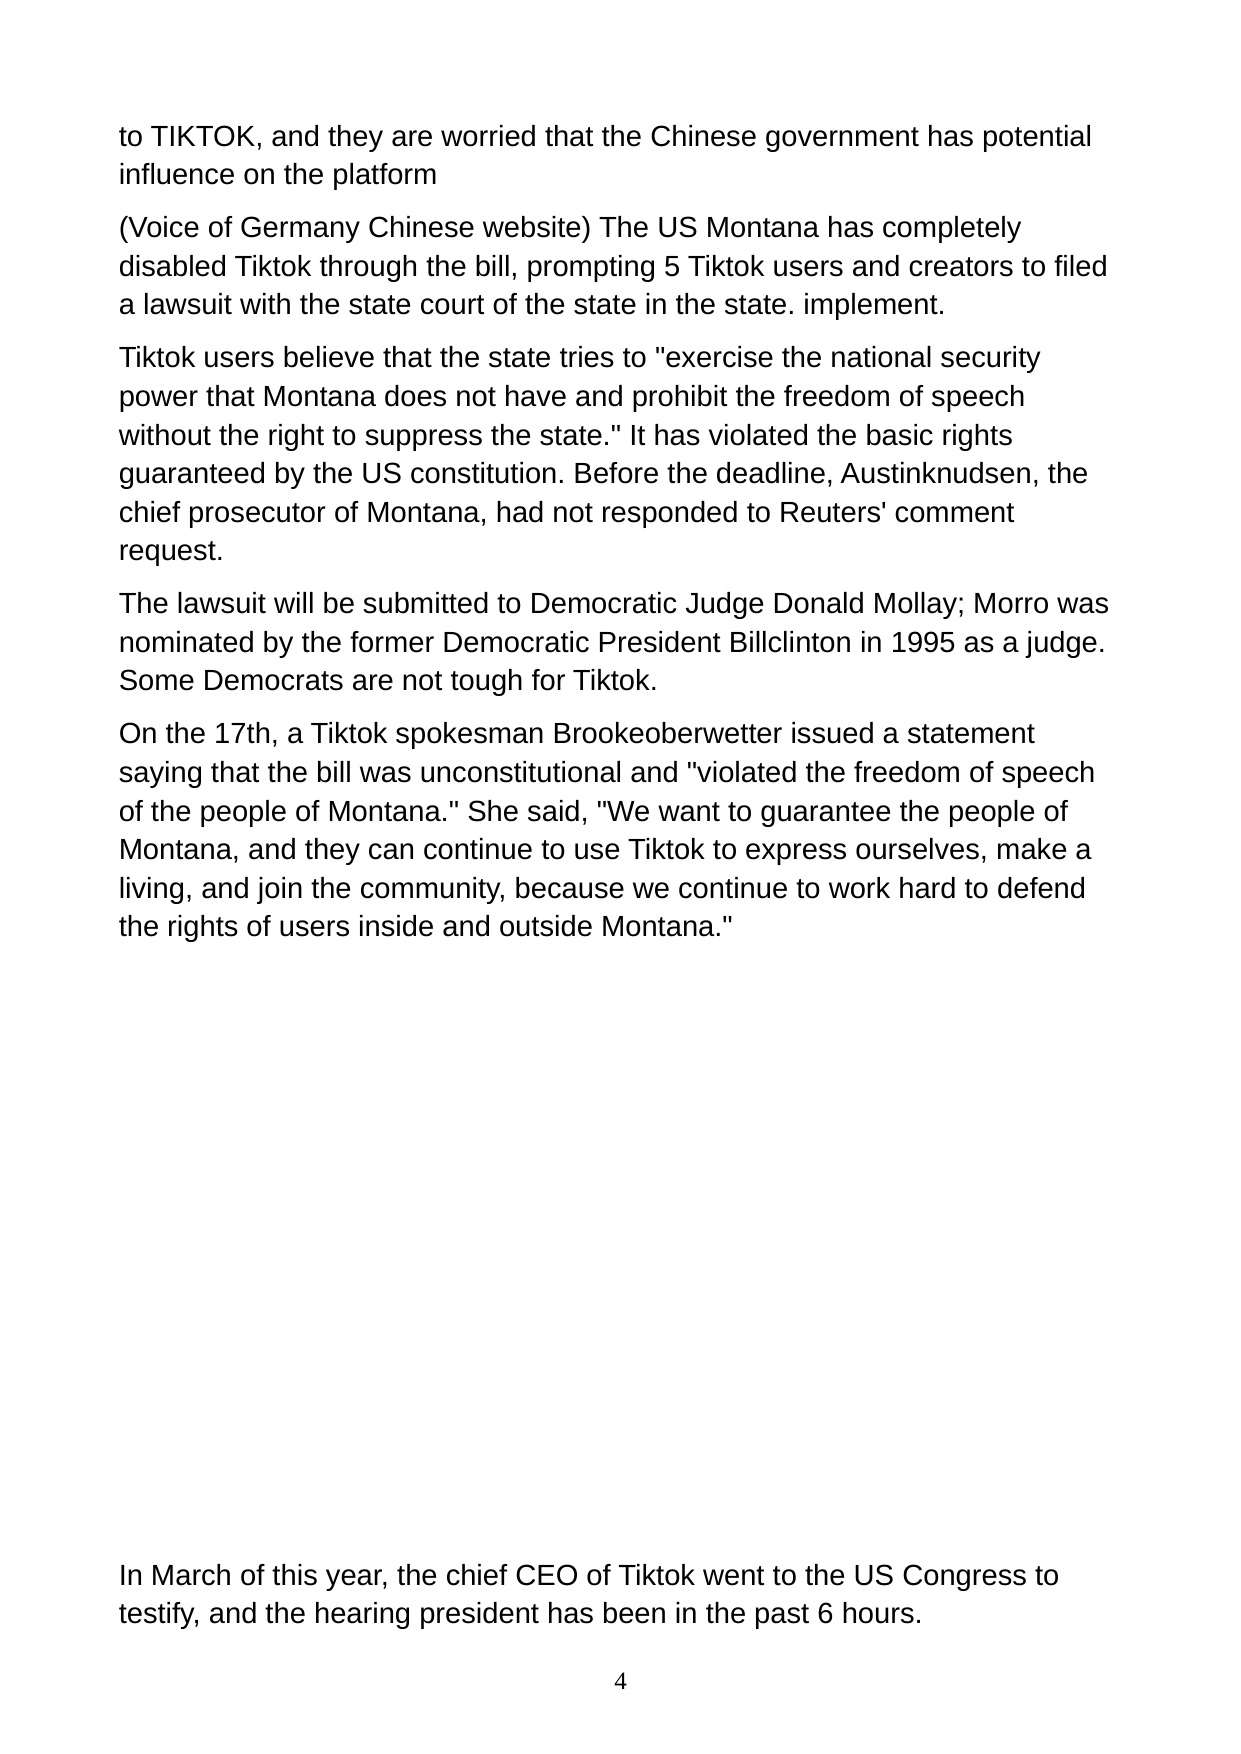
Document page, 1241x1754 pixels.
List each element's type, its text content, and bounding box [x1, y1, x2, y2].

text On the 17th, a Tiktok spokesman Brookeoberwetter issued a statement saying that the bill was unconstitutional and "violated the freedom of speech of the people of Montana." She said, "We want to guarantee the people of Montana, and they can continue to use Tiktok to express ourselves, make a living, and join the community, because we continue to work hard to defend the rights of users inside and outside Montana." [118, 716, 1122, 943]
text The lawsuit will be submitted to Democratic Judge Donald Mollay; Morro was nominated by the former Democratic President Billclinton in 1995 as a judge. Some Democrats are not tough for Tiktok. [118, 586, 1122, 697]
text In March of this year, the chief CEO of Tiktok went to the US Congress to testify, and the hearing president has been in the past 6 hours. [118, 962, 1122, 1630]
text to TIKTOK, and they are worried that the Chinese government has potential influence on the platform [118, 118, 1122, 191]
text (Voice of Germany Chinese website) The US Montana has completely disabled Tiktok through the bill, prompting 5 Tiktok users and creators to filed a lawsuit with the state court of the state in the state. implement. [118, 210, 1122, 321]
text Tiktok users believe that the state tries to "exercise the national security power that Montana does not have and prohibit the freedom of speech without the right to suppress the state." It has violated the basic rights guaranteed by the US constitution. Before the deadline, Austinknudsen, the chief prosecutor of Montana, had not responded to Reuters' comment request. [118, 340, 1122, 567]
